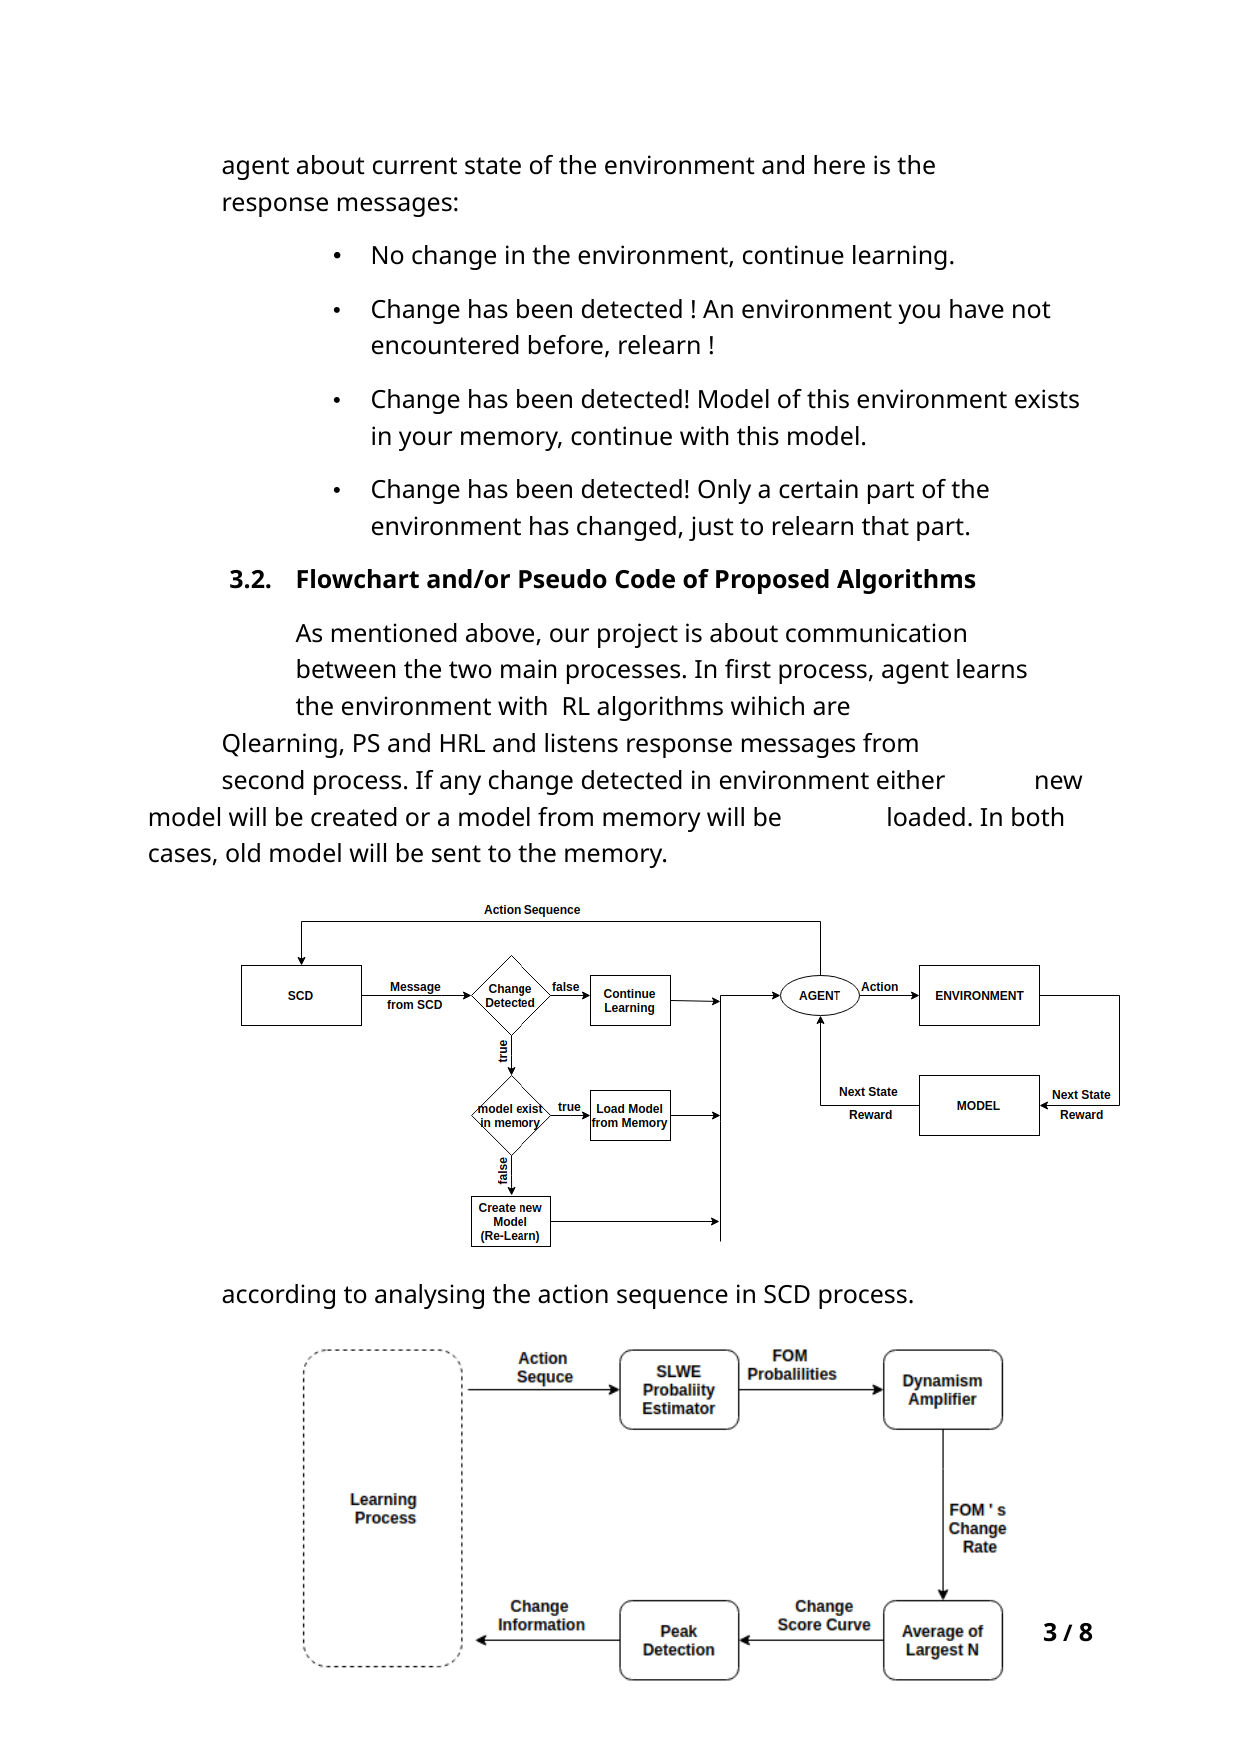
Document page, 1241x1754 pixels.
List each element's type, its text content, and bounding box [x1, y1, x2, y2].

text As mentioned above, our project is about communication between the two main processes. In first process, agent learns the environment with RL algorithms wihich are Qlearning, PS and HRL and listens response messages from second process. If any change detected in environment either new model will be created or a model from memory will be loaded. In both cases, old model will be sent to the memory. [148, 615, 1093, 870]
list Change has been detected ! An environment you have not encountered before, relearn ! [333, 291, 1093, 362]
list Change has been detected! Only a certain part of the environment has changed, just to relearn that part. [333, 472, 1093, 542]
list Flowchart and/or Pseudo Code of Proposed Algorithms [223, 562, 1093, 596]
picture [206, 889, 1152, 1274]
list Change has been detected! Model of this environment exists in your memory, continue with this model. [333, 381, 1093, 452]
text In serve side, detection process will wait until message from the learning process. When the server receives the message, it will take action sequence from the agent and send to agent information that wheter environment is changed or not according to analysing the action sequence in SCD process. [148, 943, 1093, 1311]
picture [286, 1314, 1023, 1707]
text agent about current state of the environment and here is the response messages: [148, 148, 1093, 218]
list No change in the environment, continue learning. [333, 238, 1093, 272]
